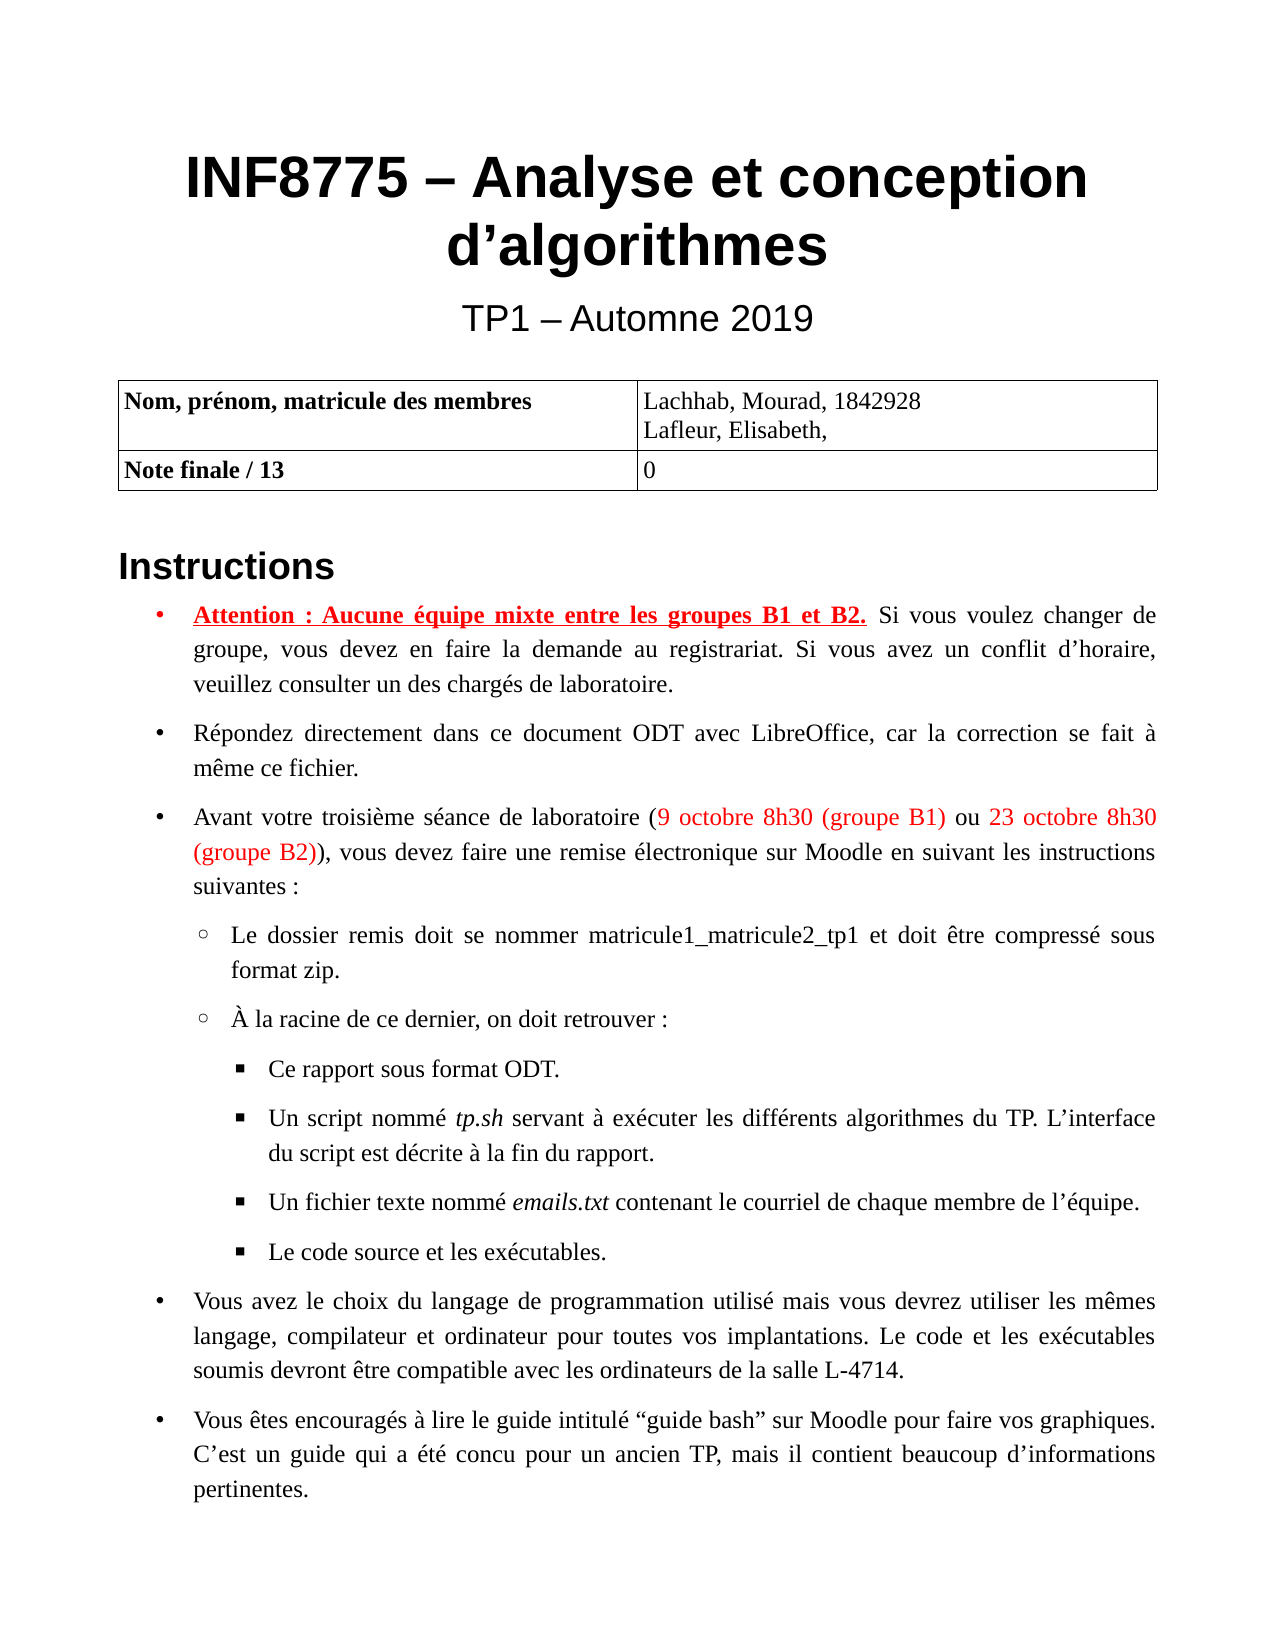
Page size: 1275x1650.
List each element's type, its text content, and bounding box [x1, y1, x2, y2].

list Le dossier remis doit se nommer matricule1_matricule2_tp1 et doit être compressé sous format zip. [193, 921, 1157, 984]
subtitle Instructions [118, 544, 1157, 587]
table_header Lachhab, Mourad, 1842928 Lafleur, Elisabeth, [638, 381, 1157, 449]
list Le code source et les exécutables. [231, 1237, 1157, 1266]
list Attention : Aucune équipe mixte entre les groupes B1 et B2. Si vous voulez changer de groupe, vous devez en faire la demande au registrariat. Si vous avez un conflit d’horaire, veuillez consulter un des chargés de laboratoire. [156, 600, 1157, 697]
list À la racine de ce dernier, on doit retrouver : [193, 1004, 1157, 1033]
title INF8775 – Analyse et conception d’algorithmes [118, 143, 1157, 277]
list Avant votre troisième séance de laboratoire (9 octobre 8h30 (groupe B1) ou 23 octobre 8h30 (groupe B2)), vous devez faire une remise électronique sur Moodle en suivant les instructions suivantes : [156, 802, 1157, 900]
list Vous êtes encouragés à lire le guide intitulé “guide bash” sur Moodle pour faire vos graphiques. C’est un guide qui a été concu pour un ancien TP, mais il contient beaucoup d’informations pertinentes. [156, 1405, 1157, 1503]
table_cell Note finale / 13 [119, 451, 637, 490]
list Un script nommé tp.sh servant à exécuter les différents algorithmes du TP. L’interface du script est décrite à la fin du rapport. [231, 1103, 1157, 1167]
subtitle TP1 – Automne 2019 [118, 296, 1157, 339]
list Un fichier texte nommé emails.txt contenant le courriel de chaque membre de l’équipe. [231, 1187, 1157, 1216]
list Ce rapport sous format ODT. [231, 1054, 1157, 1083]
table_cell 0 [638, 451, 1157, 490]
list Répondez directement dans ce document ODT avec LibreOffice, car la correction se fait à même ce fichier. [156, 718, 1157, 781]
table_header Nom, prénom, matricule des membres [119, 381, 637, 449]
list Vous avez le choix du langage de programmation utilisé mais vous devrez utiliser les mêmes langage, compilateur et ordinateur pour toutes vos implantations. Le code et les exécutables soumis devront être compatible avec les ordinateurs de la salle L-4714. [156, 1286, 1157, 1384]
